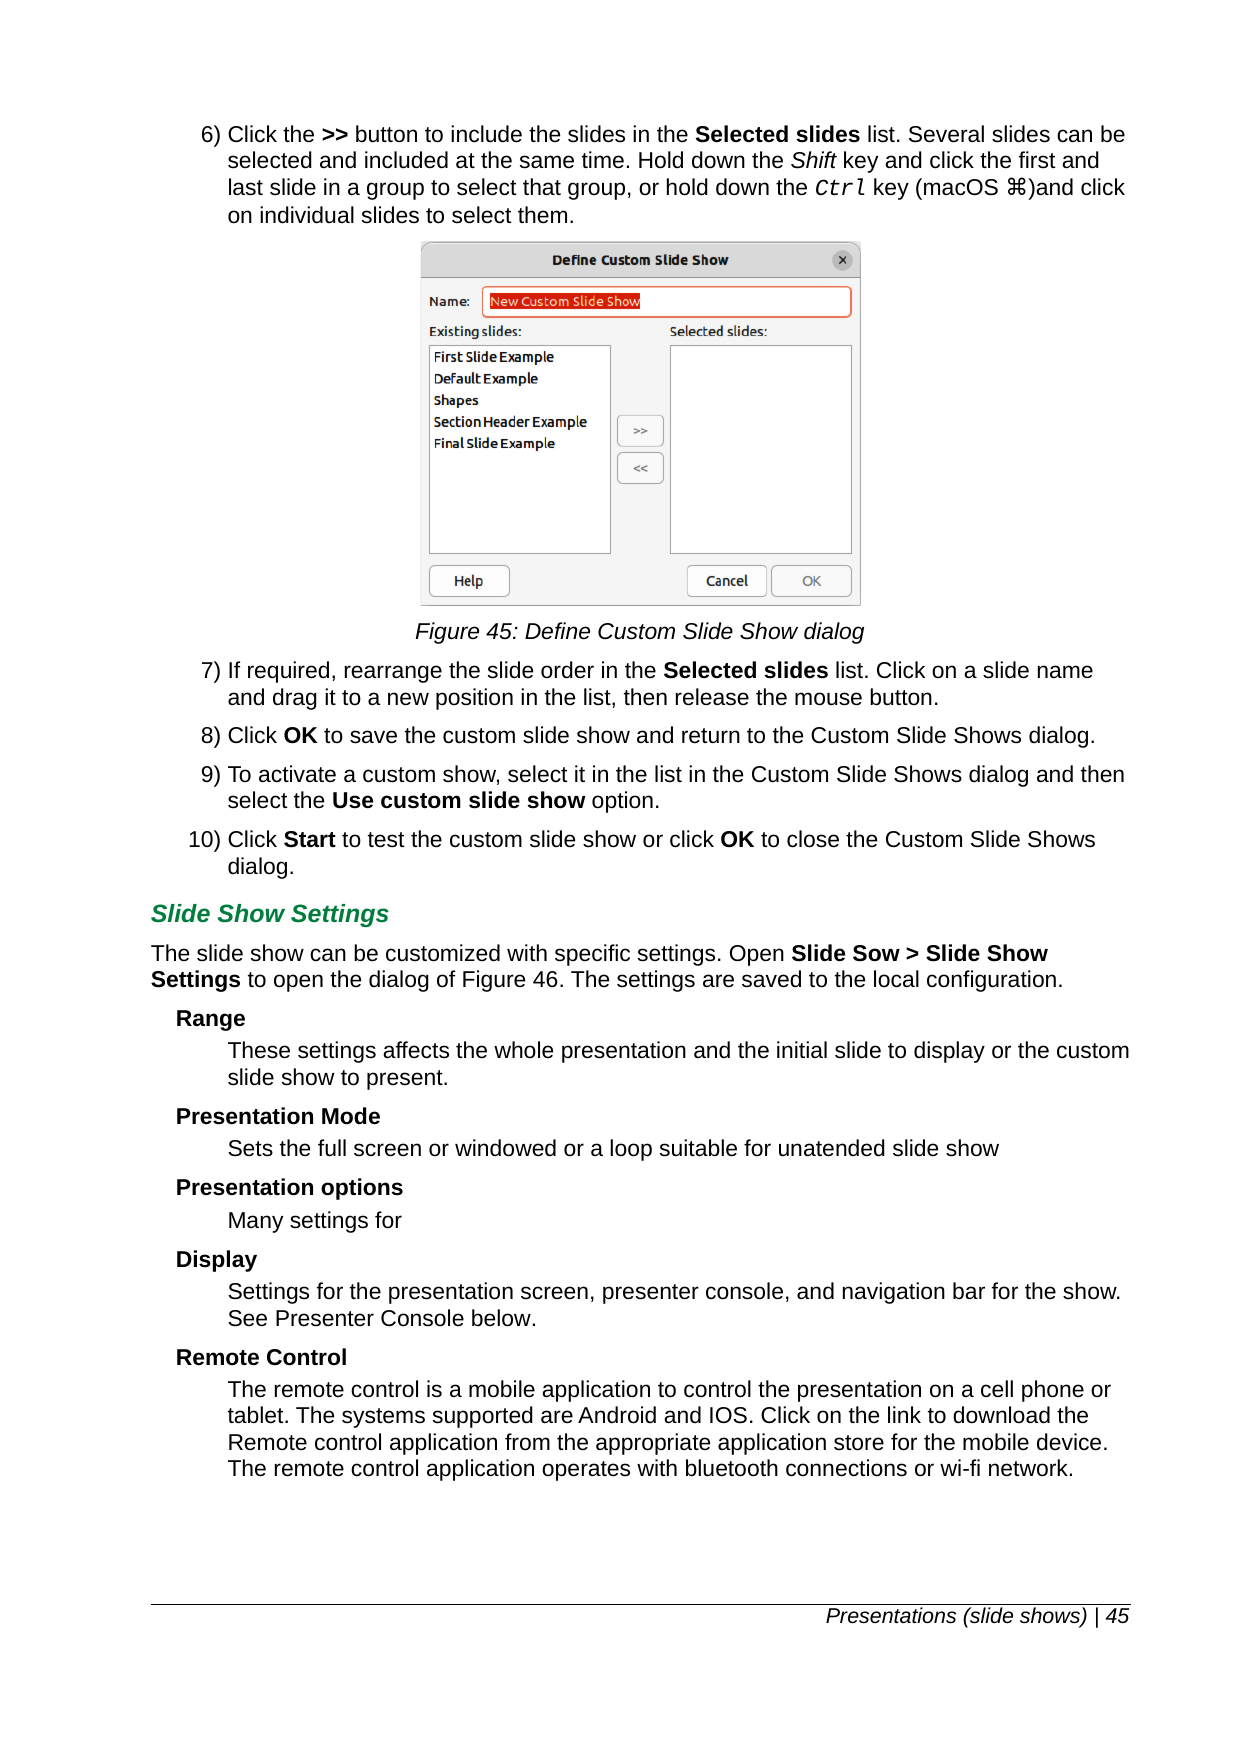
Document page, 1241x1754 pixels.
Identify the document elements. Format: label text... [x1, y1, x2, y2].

list If required, rearrange the slide order in the Selected slides list. Click on a slide name and drag it to a new position in the list, then release the mouse button. [227, 657, 1131, 710]
list Click the >> button to include the slides in the Selected slides list. Several slides can be selected and included at the same time. Hold down the Shift key and click the first and last slide in a group to select that group, or hold down the Ctrl key (macOS ⌘)and click on individual slides to select them. [227, 121, 1131, 228]
list Click Start to test the custom slide show or click OK to close the Custom Slide Shows dialog. [227, 826, 1131, 879]
text Display [176, 1246, 1131, 1272]
text Many settings for [227, 1207, 1131, 1233]
text Settings for the presentation screen, presenter console, and navigation bar for the show. See Presenter Console below. [227, 1278, 1131, 1331]
subtitle Slide Show Settings [151, 898, 1131, 927]
text Sets the full screen or windowed or a loop suitable for unatended slide show [227, 1135, 1131, 1162]
text Range [176, 1005, 1131, 1031]
text Figure 45: Define Custom Slide Show dialog [415, 618, 867, 645]
text These settings affects the whole presentation and the initial slide to display or the custom slide show to present. [227, 1037, 1131, 1090]
text Presentation options [176, 1174, 1131, 1201]
list To activate a custom show, select it in the list in the Custom Slide Shows dialog and then select the Use custom slide show option. [227, 761, 1131, 814]
picture [420, 241, 861, 606]
text The slide show can be customized with specific settings. Open Slide Sow > Slide Show Settings to open the dialog of Figure 46. The settings are saved to the local configuration. [151, 940, 1131, 992]
text Remote Control [176, 1343, 1131, 1370]
text The remote control is a mobile application to control the presentation on a cell phone or tablet. The systems supported are Android and IOS. Click on the link to download the Remote control application from the appropriate application store for the mobile device. The remote control application operates with bluetooth connections or wi-fi network. [227, 1376, 1131, 1481]
list Click OK to save the custom slide show and return to the Custom Slide Shows dialog. [227, 722, 1131, 749]
text Presentation Mode [176, 1103, 1131, 1129]
